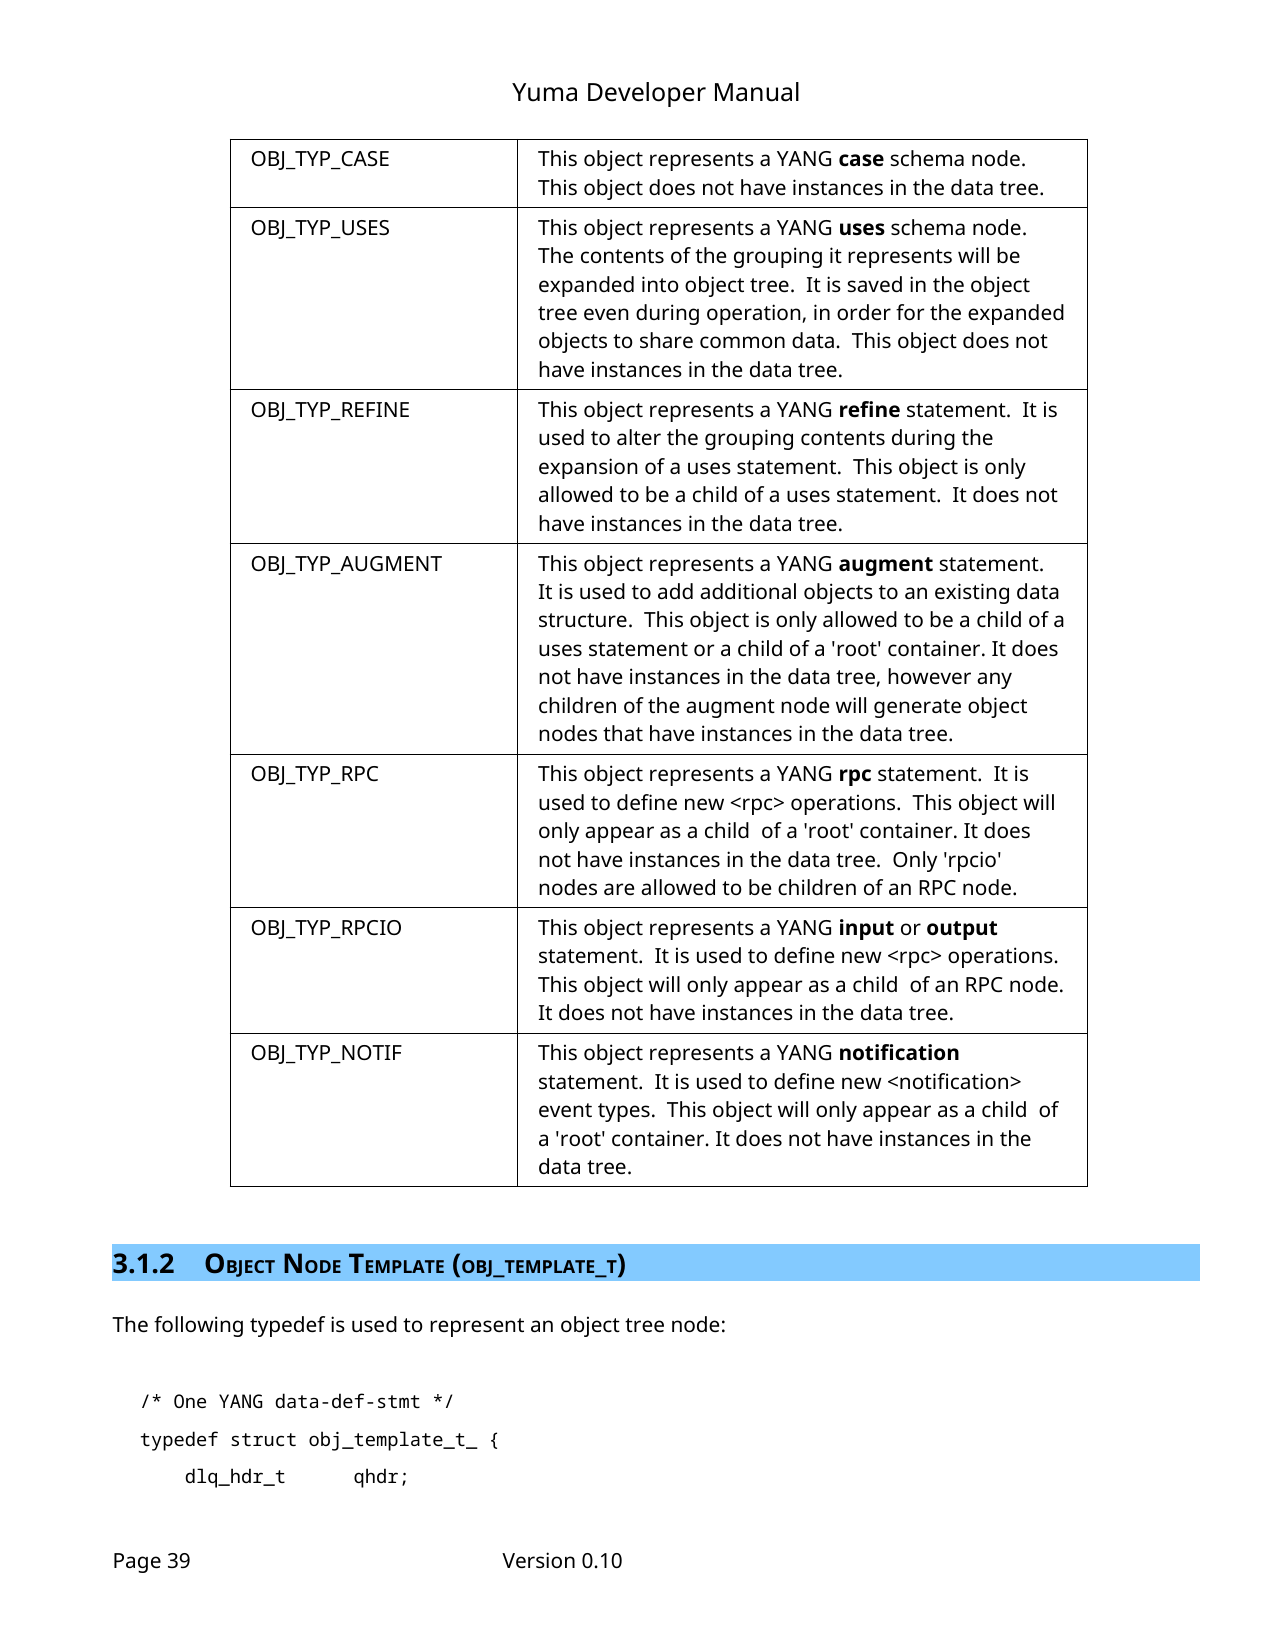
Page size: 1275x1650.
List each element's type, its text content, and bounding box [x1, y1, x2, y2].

table_cell OBJ_TYP_REFINE [231, 390, 517, 543]
table_cell This object represents a YANG case schema node. This object does not have instances in the data tree. [518, 140, 1087, 207]
table_cell OBJ_TYP_RPCIO [231, 908, 517, 1033]
table_cell OBJ_TYP_AUGMENT [231, 544, 517, 753]
subtitle Object Node Template (obj_template_t) [112, 1244, 1200, 1281]
text The following typedef is used to represent an object tree node: [112, 1310, 1200, 1338]
table_cell This object represents a YANG uses schema node. The contents of the grouping it represents will be expanded into object tree. It is saved in the object tree even during operation, in order for the expanded objects to share common data. This object does not have instances in the data tree. [518, 208, 1087, 389]
text dlq_hdr_t qhdr; [139, 1463, 1200, 1489]
table_cell OBJ_TYP_USES [231, 208, 517, 389]
table_cell This object represents a YANG rpc statement. It is used to define new <rpc> operations. This object will only appear as a child of a 'root' container. It does not have instances in the data tree. Only 'rpcio' nodes are allowed to be children of an RPC node. [518, 755, 1087, 907]
table_cell This object represents a YANG refine statement. It is used to alter the grouping contents during the expansion of a uses statement. This object is only allowed to be a child of a uses statement. It does not have instances in the data tree. [518, 390, 1087, 543]
text typedef struct obj_template_t_ { [139, 1426, 1200, 1452]
text /* One YANG data-def-stmt */ [139, 1388, 1200, 1414]
table_cell This object represents a YANG notification statement. It is used to define new <notification> event types. This object will only appear as a child of a 'root' container. It does not have instances in the data tree. [518, 1034, 1087, 1186]
table_cell This object represents a YANG input or output statement. It is used to define new <rpc> operations. This object will only appear as a child of an RPC node. It does not have instances in the data tree. [518, 908, 1087, 1033]
table_cell OBJ_TYP_CASE [231, 140, 517, 207]
table_cell This object represents a YANG augment statement. It is used to add additional objects to an existing data structure. This object is only allowed to be a child of a uses statement or a child of a 'root' container. It does not have instances in the data tree, however any children of the augment node will generate object nodes that have instances in the data tree. [518, 544, 1087, 753]
table_cell OBJ_TYP_RPC [231, 755, 517, 907]
table_cell OBJ_TYP_NOTIF [231, 1034, 517, 1186]
